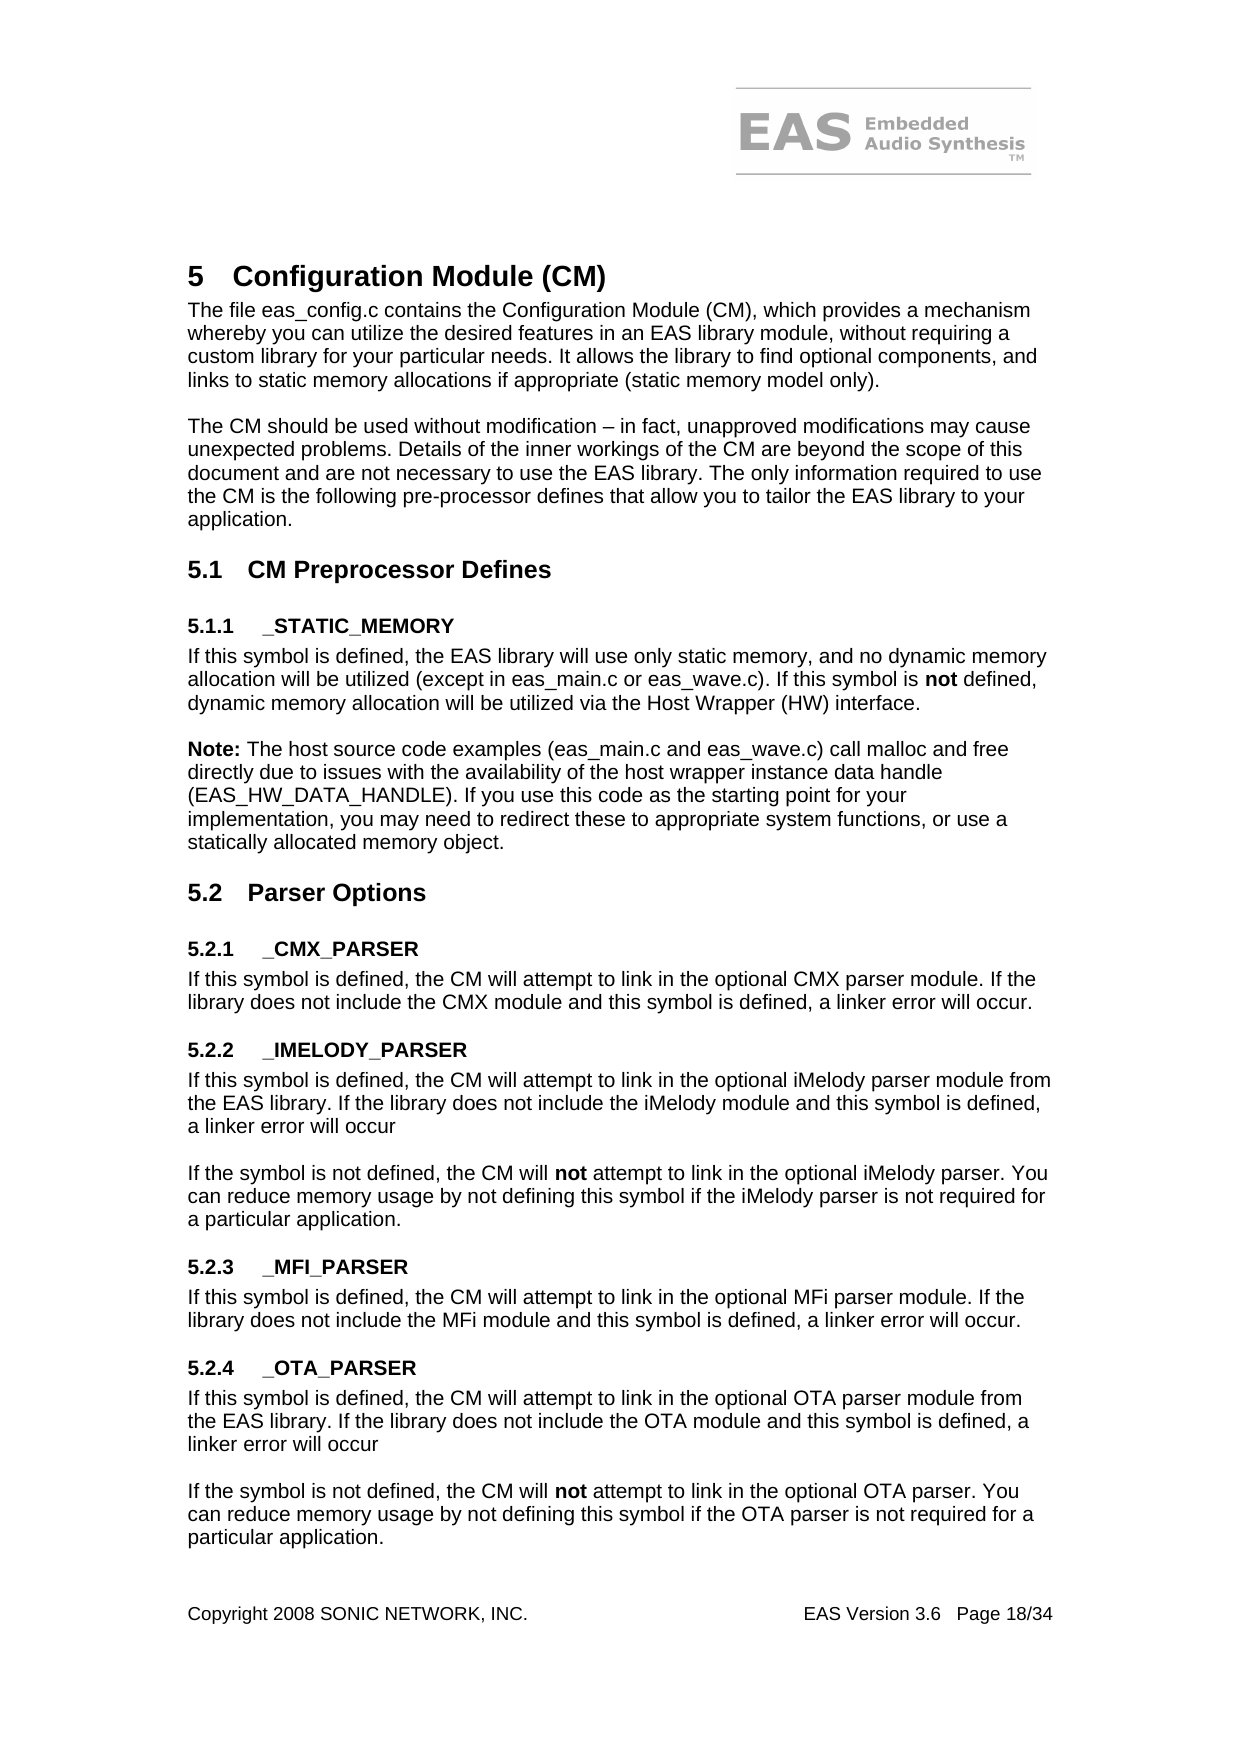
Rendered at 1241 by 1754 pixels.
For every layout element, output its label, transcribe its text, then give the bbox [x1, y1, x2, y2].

subtitle Configuration Module (CM) [187, 260, 1053, 292]
text If this symbol is defined, the CM will attempt to link in the optional CMX parser module. If the library does not include the CMX module and this symbol is defined, a linker error will occur. [187, 967, 1053, 1014]
subtitle Parser Options [187, 879, 1053, 907]
text Note: The host source code examples (eas_main.c and eas_wave.c) call malloc and free directly due to issues with the availability of the host wrapper instance data handle (EAS_HW_DATA_HANDLE). If you use this code as the starting point for your implementation, you may need to redirect these to appropriate system functions, or use a statically allocated memory object. [187, 737, 1053, 854]
subtitle _STATIC_MEMORY [187, 615, 1053, 638]
text If this symbol is defined, the CM will attempt to link in the optional OTA parser module from the EAS library. If the library does not include the OTA module and this symbol is defined, a linker error will occur [187, 1386, 1053, 1456]
subtitle _OTA_PARSER [187, 1357, 1053, 1380]
text If this symbol is defined, the CM will attempt to link in the optional MFi parser module. If the library does not include the MFi module and this symbol is defined, a linker error will occur. [187, 1285, 1053, 1332]
text If the symbol is not defined, the CM will not attempt to link in the optional OTA parser. You can reduce memory usage by not defining this symbol if the OTA parser is not required for a particular application. [187, 1479, 1053, 1549]
text The CM should be used without modification – in fact, unapproved modifications may cause unexpected problems. Details of the inner workings of the CM are beyond the scope of this document and are not necessary to use the EAS library. The only information required to use the CM is the following pre-processor defines that allow you to tailor the EAS library to your application. [187, 415, 1053, 531]
subtitle CM Preprocessor Defines [187, 556, 1053, 584]
text The file eas_config.c contains the Configuration Module (CM), which provides a mechanism whereby you can utilize the desired features in an EAS library module, without requiring a custom library for your particular needs. It allows the library to find optional components, and links to static memory allocations if appropriate (static memory model only). [187, 299, 1053, 392]
text If the symbol is not defined, the CM will not attempt to link in the optional iMelody parser. You can reduce memory usage by not defining this symbol if the iMelody parser is not required for a particular application. [187, 1161, 1053, 1231]
text If this symbol is defined, the EAS library will use only static memory, and no dynamic memory allocation will be utilized (except in eas_main.c or eas_wave.c). If this symbol is not defined, dynamic memory allocation will be utilized via the Host Wrapper (HW) interface. [187, 644, 1053, 714]
picture [732, 84, 1037, 181]
text If this symbol is defined, the CM will attempt to link in the optional iMelody parser module from the EAS library. If the library does not include the iMelody module and this symbol is defined, a linker error will occur [187, 1068, 1053, 1138]
subtitle _CMX_PARSER [187, 938, 1053, 961]
subtitle _IMELODY_PARSER [187, 1039, 1053, 1062]
subtitle _MFI_PARSER [187, 1256, 1053, 1279]
